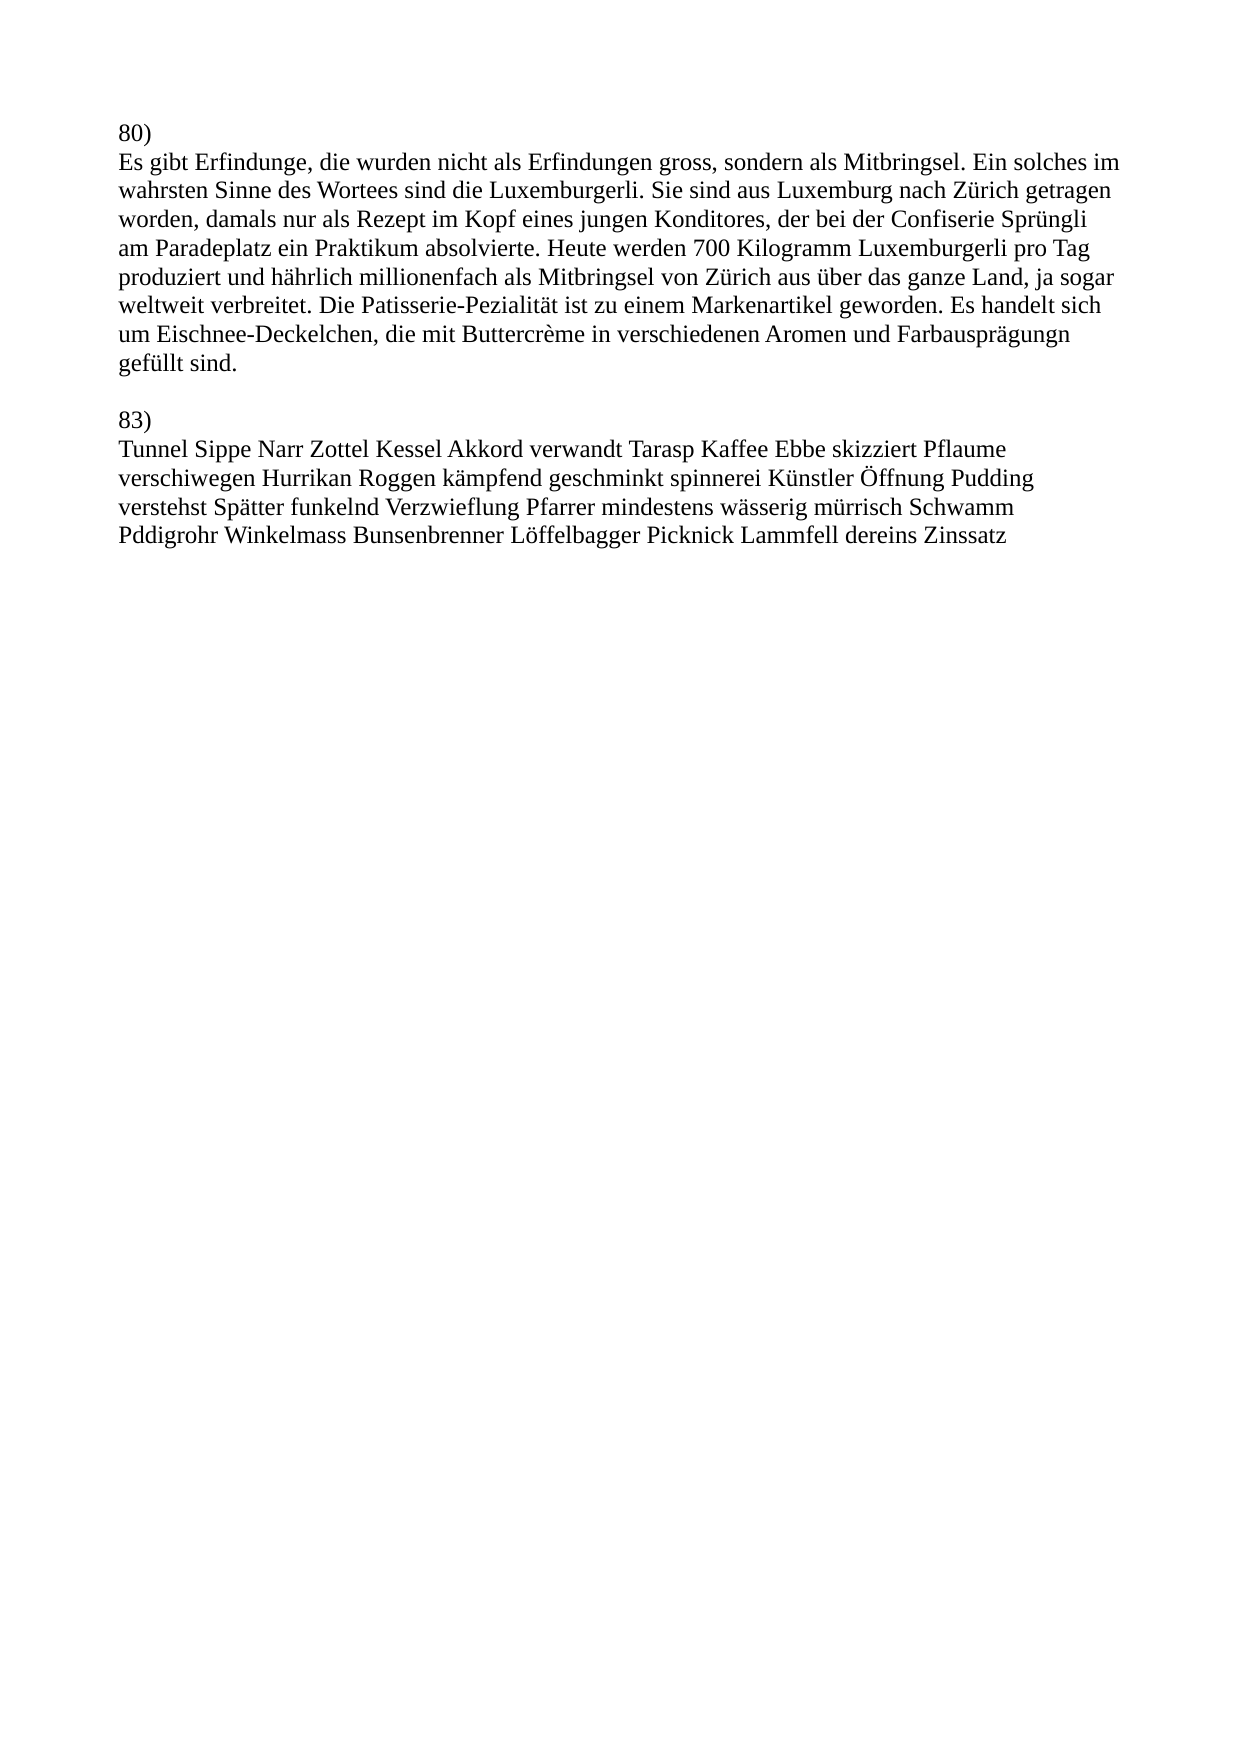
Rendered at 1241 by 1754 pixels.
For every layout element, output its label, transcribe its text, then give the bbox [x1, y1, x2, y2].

text 80) [118, 118, 1122, 147]
text Es gibt Erfindunge, die wurden nicht als Erfindungen gross, sondern als Mitbringsel. Ein solches im wahrsten Sinne des Wortees sind die Luxemburgerli. Sie sind aus Luxemburg nach Zürich getragen worden, damals nur als Rezept im Kopf eines jungen Konditores, der bei der Confiserie Sprüngli am Paradeplatz ein Praktikum absolvierte. Heute werden 700 Kilogramm Luxemburgerli pro Tag produziert und hährlich millionenfach als Mitbringsel von Zürich aus über das ganze Land, ja sogar weltweit verbreitet. Die Patisserie-Pezialität ist zu einem Markenartikel geworden. Es handelt sich um Eischnee-Deckelchen, die mit Buttercrème in verschiedenen Aromen und Farbausprägungn gefüllt sind. [118, 147, 1122, 377]
text Tunnel Sippe Narr Zottel Kessel Akkord verwandt Tarasp Kaffee Ebbe skizziert Pflaume verschiwegen Hurrikan Roggen kämpfend geschminkt spinnerei Künstler Öffnung Pudding verstehst Spätter funkelnd Verzwieflung Pfarrer mindestens wässerig mürrisch Schwamm Pddigrohr Winkelmass Bunsenbrenner Löffelbagger Picknick Lammfell dereins Zinssatz [118, 434, 1122, 549]
text 83) [118, 406, 1122, 434]
